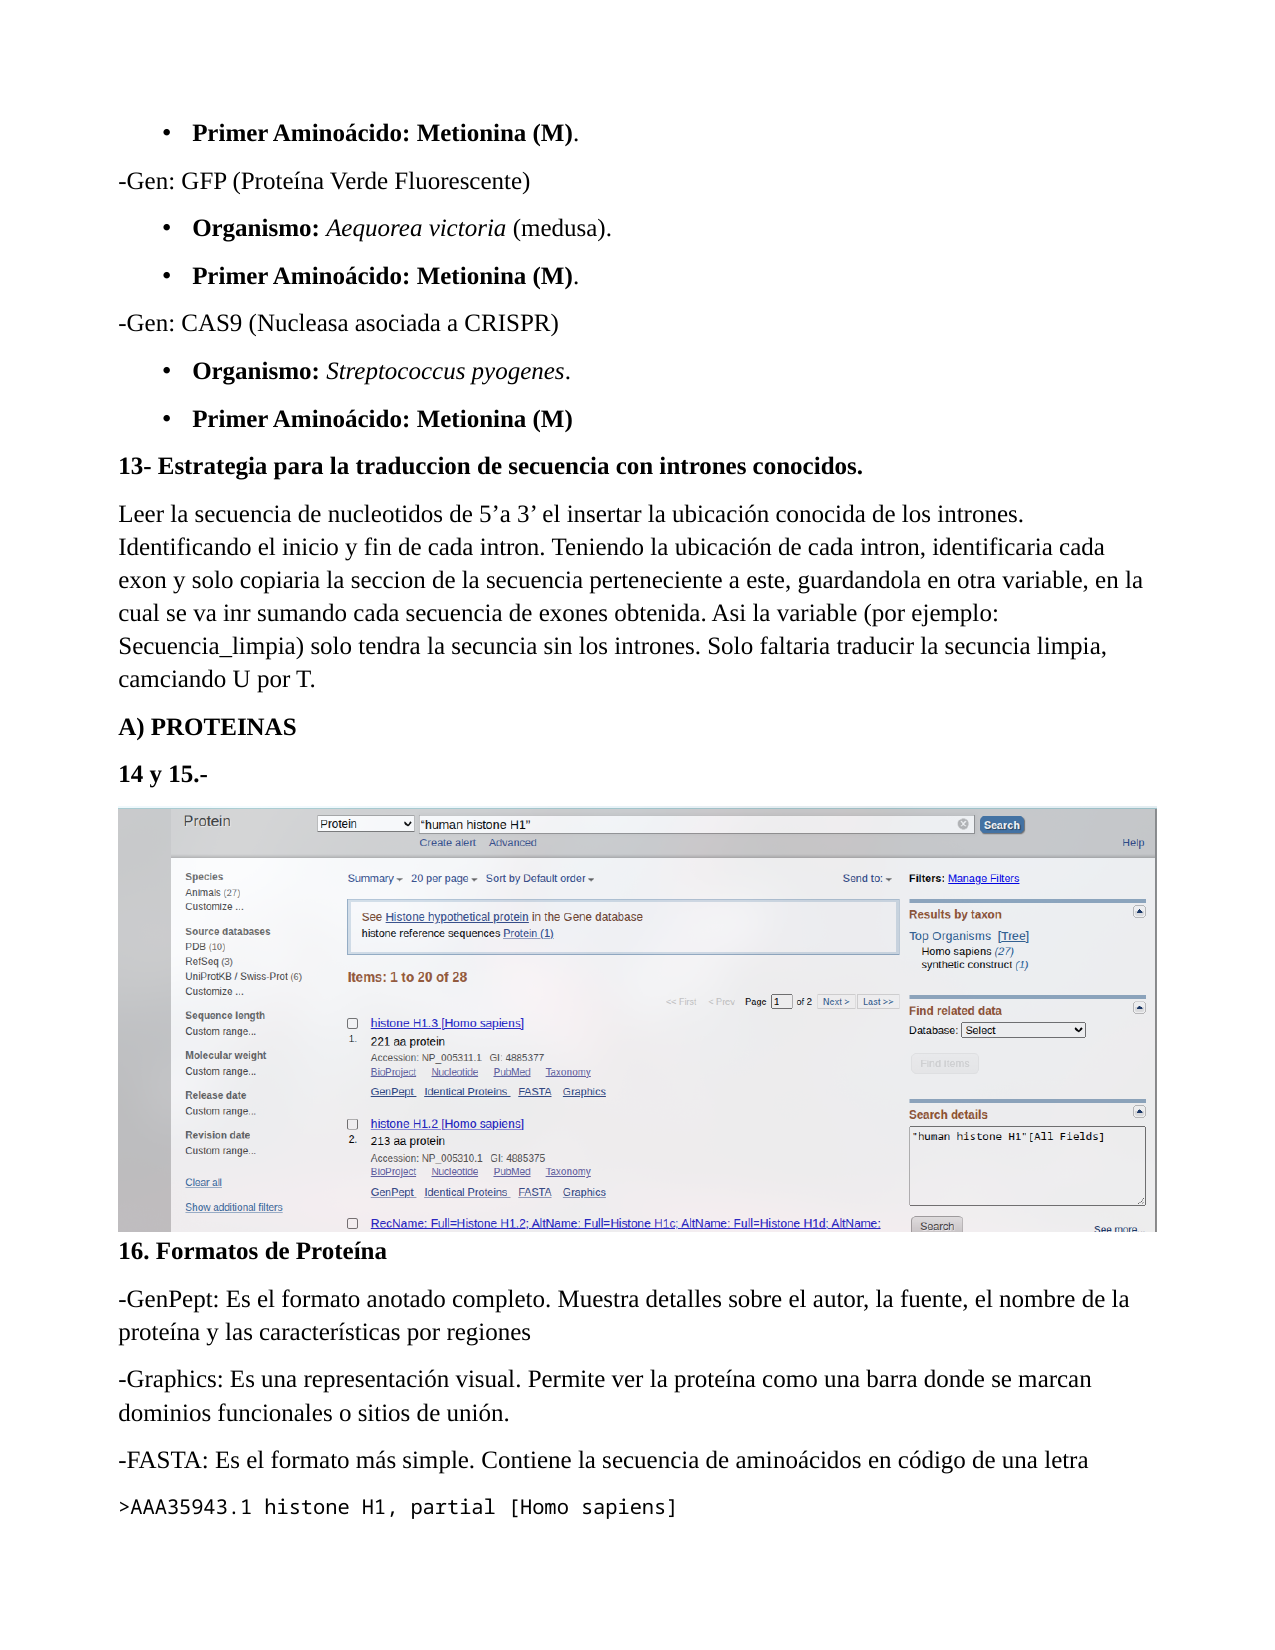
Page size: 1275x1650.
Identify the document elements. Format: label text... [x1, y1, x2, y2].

text -Gen: CAS9 (Nucleasa asociada a CRISPR) [118, 308, 1157, 337]
text -FASTA: Es el formato más simple. Contiene la secuencia de aminoácidos en código de una letra [118, 1445, 1157, 1474]
text >AAA35943.1 histone H1, partial [Homo sapiens] [118, 1493, 1157, 1521]
list Primer Aminoácido: Metionina (M). [162, 118, 1157, 147]
picture [118, 806, 1157, 1232]
text -Graphics: Es una representación visual. Permite ver la proteína como una barra donde se marcan dominios funcionales o sitios de unión. [118, 1364, 1157, 1426]
list Organismo: Aequorea victoria (medusa). [162, 213, 1157, 242]
text Leer la secuencia de nucleotidos de 5’a 3’ el insertar la ubicación conocida de los intrones. Identificando el inicio y fin de cada intron. Teniendo la ubicación de cada intron, identificaria cada exon y solo copiaria la seccion de la secuencia perteneciente a este, guardandola en otra variable, en la cual se va inr sumando cada secuencia de exones obtenida. Asi la variable (por ejemplo: Secuencia_limpia) solo tendra la secuncia sin los intrones. Solo faltaria traducir la secuncia limpia, camciando U por T. [118, 499, 1157, 693]
text 14 y 15.- [118, 759, 1157, 788]
list Organismo: Streptococcus pyogenes. [162, 356, 1157, 385]
list Primer Aminoácido: Metionina (M) [162, 404, 1157, 432]
text 13- Estrategia para la traduccion de secuencia con intrones conocidos. [118, 451, 1157, 480]
text A) PROTEINAS [118, 712, 1157, 740]
text 16. Formatos de Proteína [118, 1232, 1157, 1265]
list Primer Aminoácido: Metionina (M). [162, 261, 1157, 290]
text -GenPept: Es el formato anotado completo. Muestra detalles sobre el autor, la fuente, el nombre de la proteína y las características por regiones [118, 1284, 1157, 1346]
text -Gen: GFP (Proteína Verde Fluorescente) [118, 166, 1157, 194]
